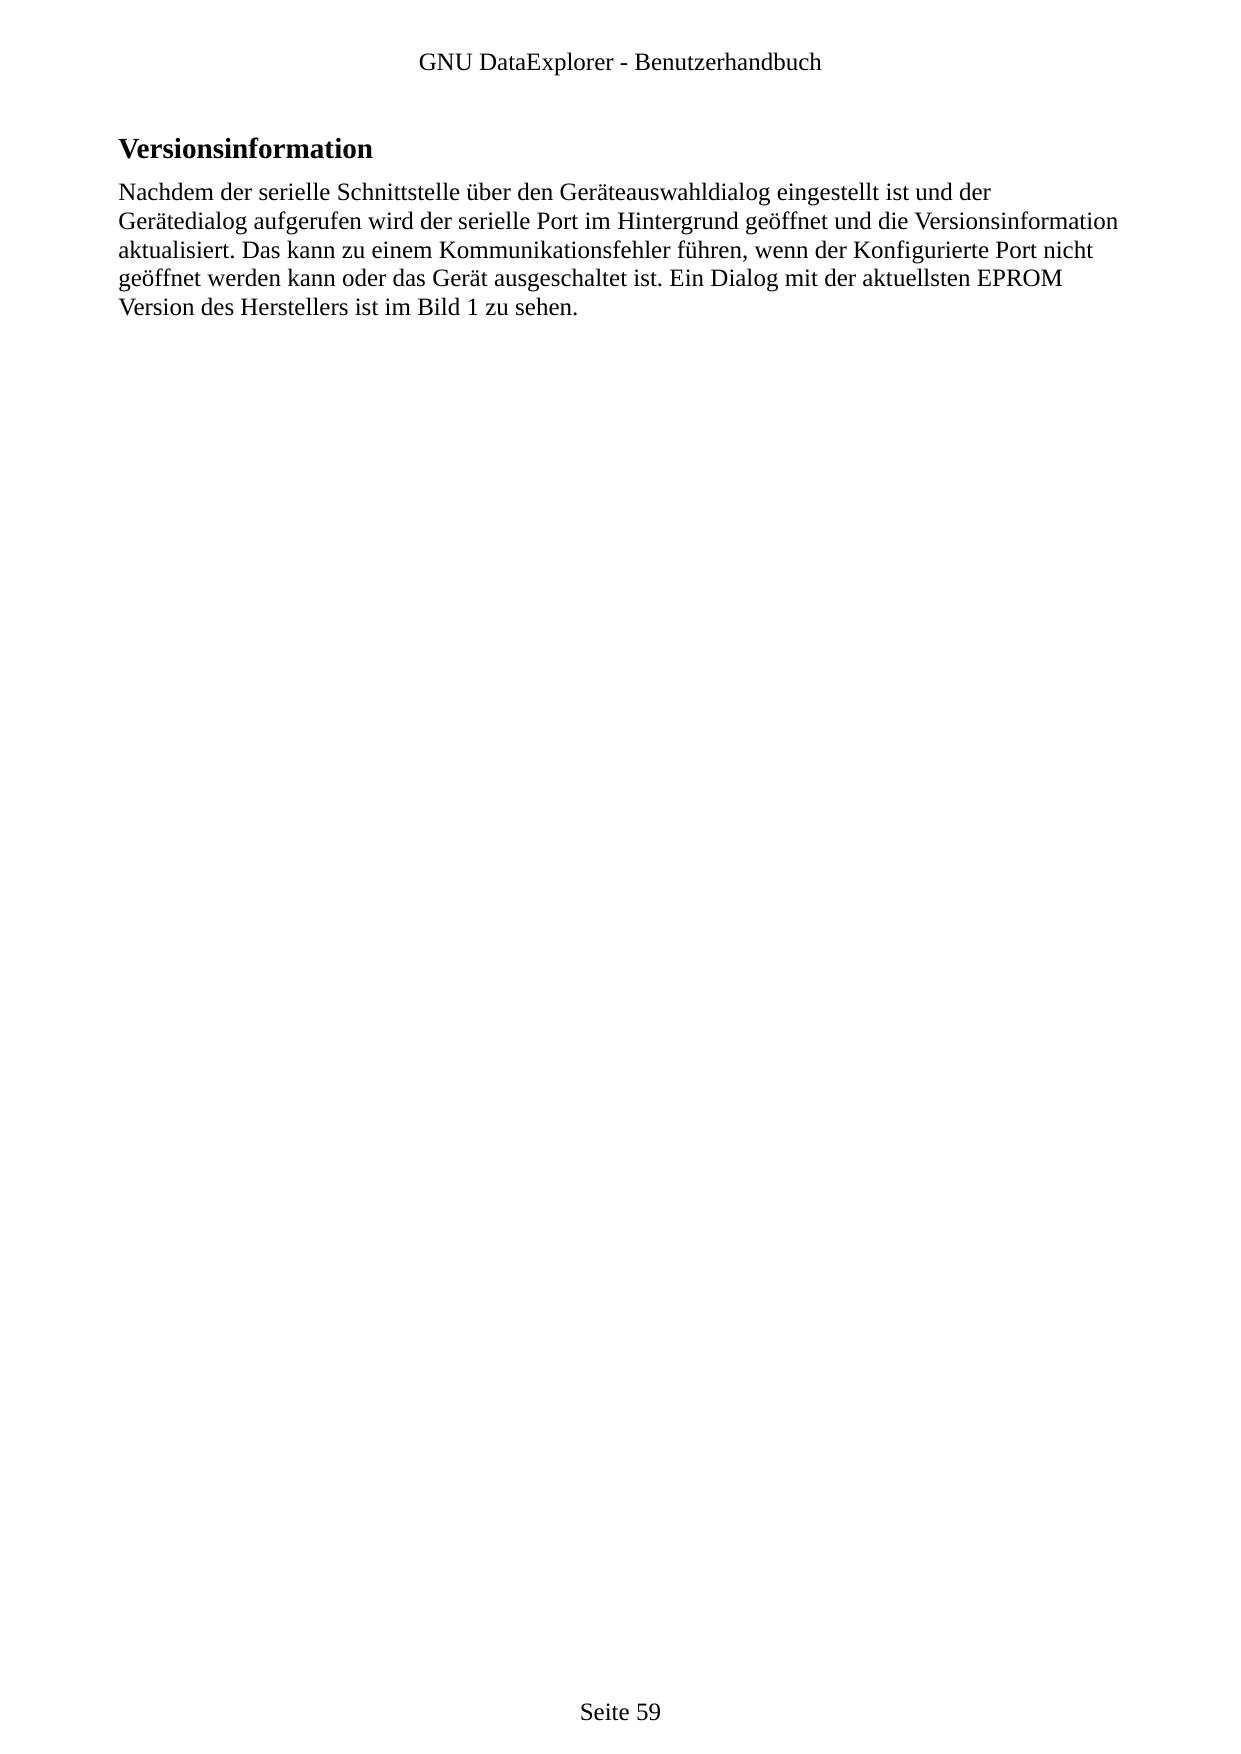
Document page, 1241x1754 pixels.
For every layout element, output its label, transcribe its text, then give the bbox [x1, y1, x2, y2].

text Nachdem der serielle Schnittstelle über den Geräteauswahldialog eingestellt ist und der Gerätedialog aufgerufen wird der serielle Port im Hintergrund geöffnet und die Versionsinformation aktualisiert. Das kann zu einem Kommunikationsfehler führen, wenn der Konfigurierte Port nicht geöffnet werden kann oder das Gerät ausgeschaltet ist. Ein Dialog mit der aktuellsten EPROM Version des Herstellers ist im Bild 1 zu sehen. [118, 177, 1122, 321]
subtitle Versionsinformation [118, 131, 1122, 165]
